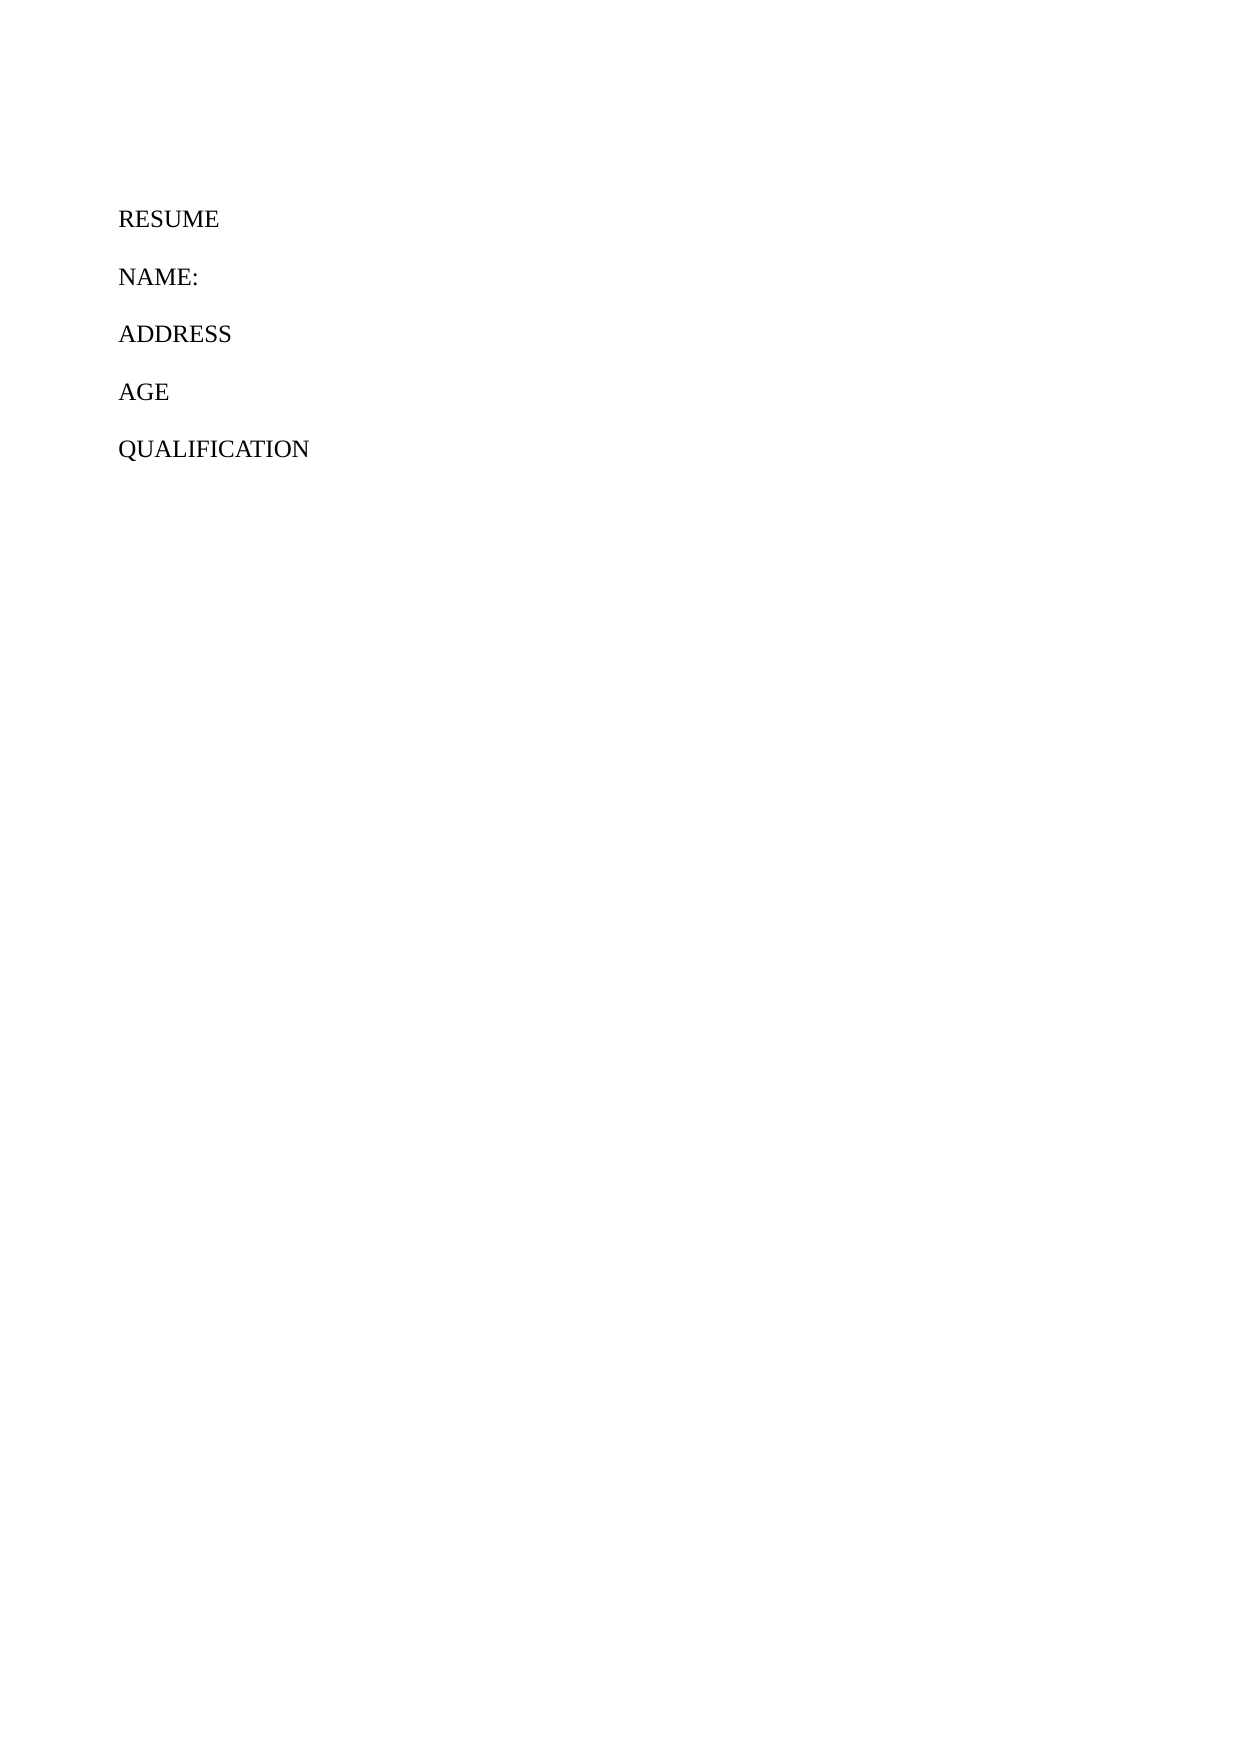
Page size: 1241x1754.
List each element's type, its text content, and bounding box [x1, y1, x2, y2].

text ADDRESS [118, 319, 1122, 348]
text RESUME [118, 204, 1122, 233]
text QUALIFICATION [118, 434, 1122, 463]
text AGE [118, 377, 1122, 406]
text NAME: [118, 262, 1122, 291]
